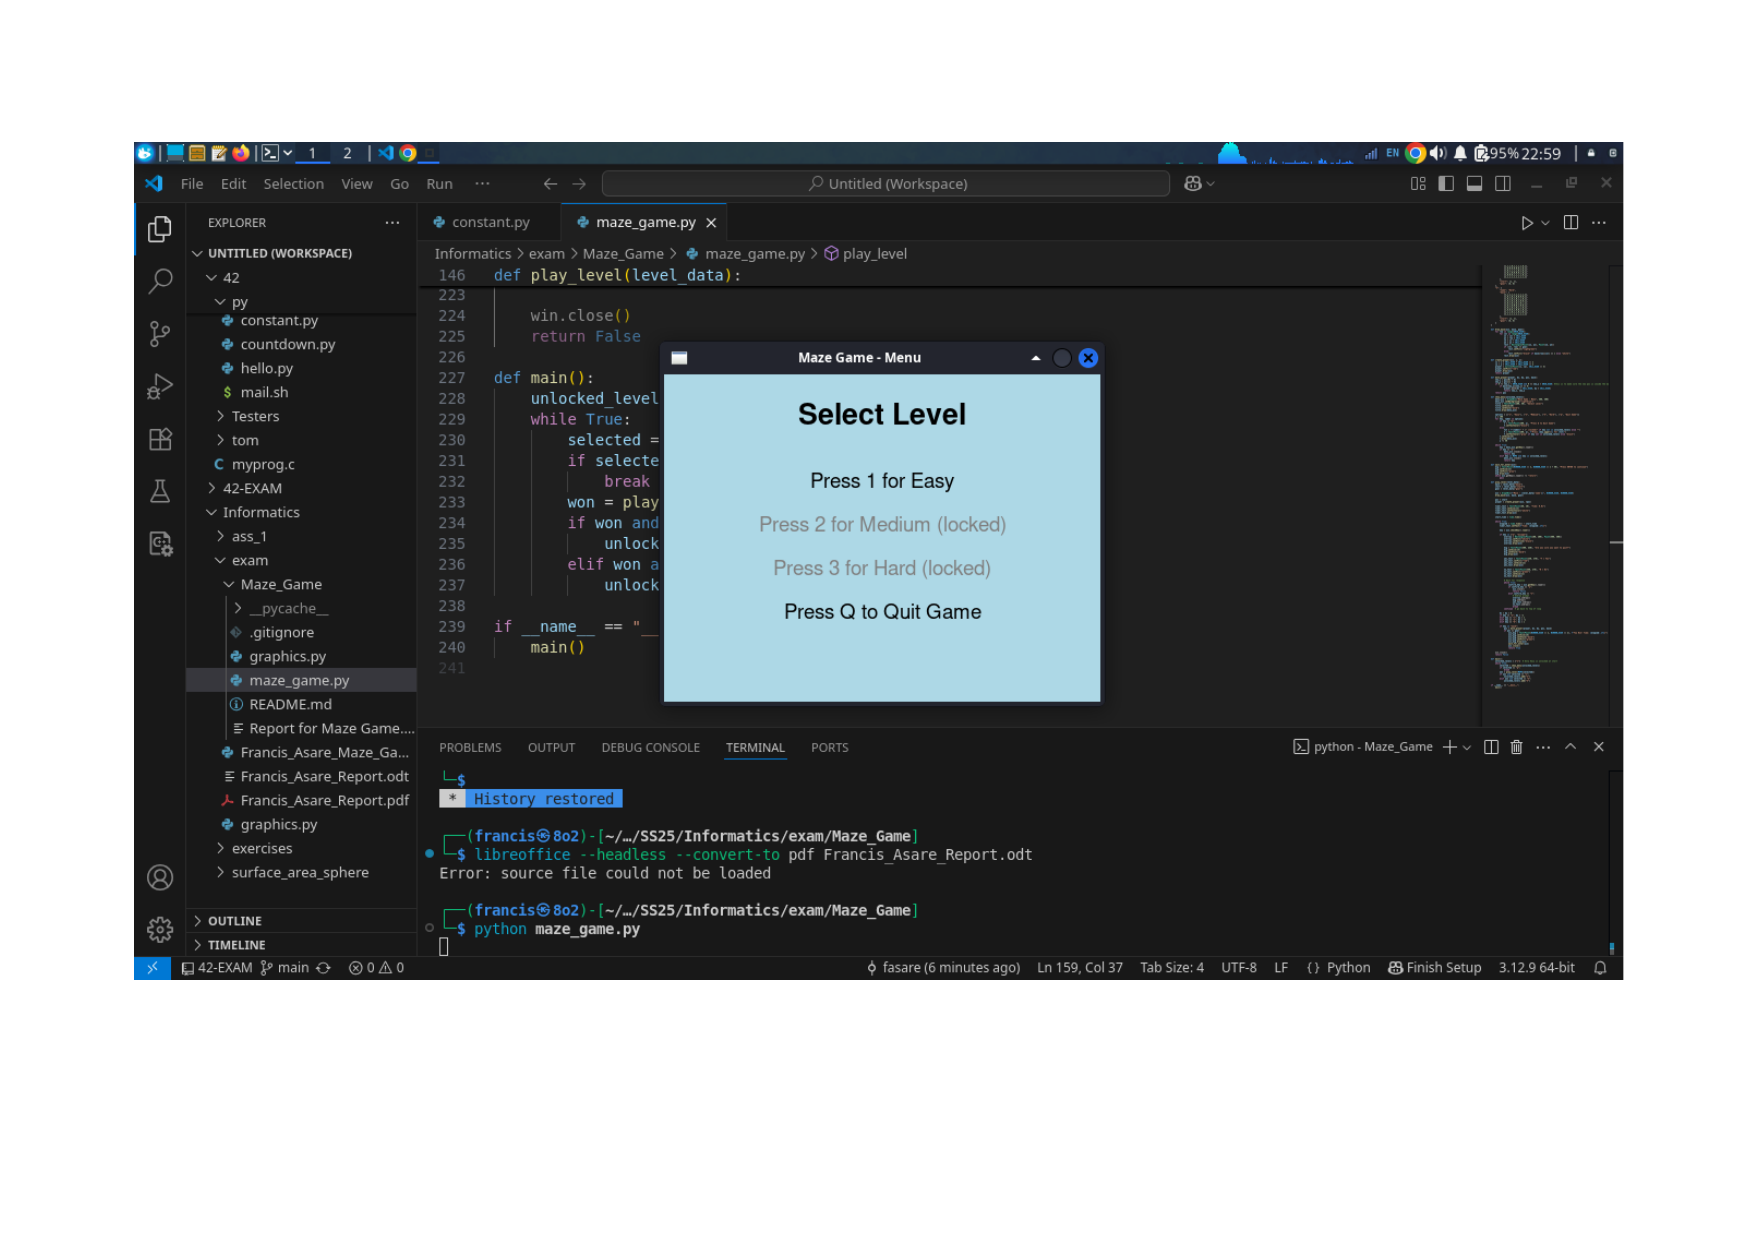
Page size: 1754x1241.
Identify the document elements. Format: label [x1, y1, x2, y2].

picture [134, 142, 1624, 980]
